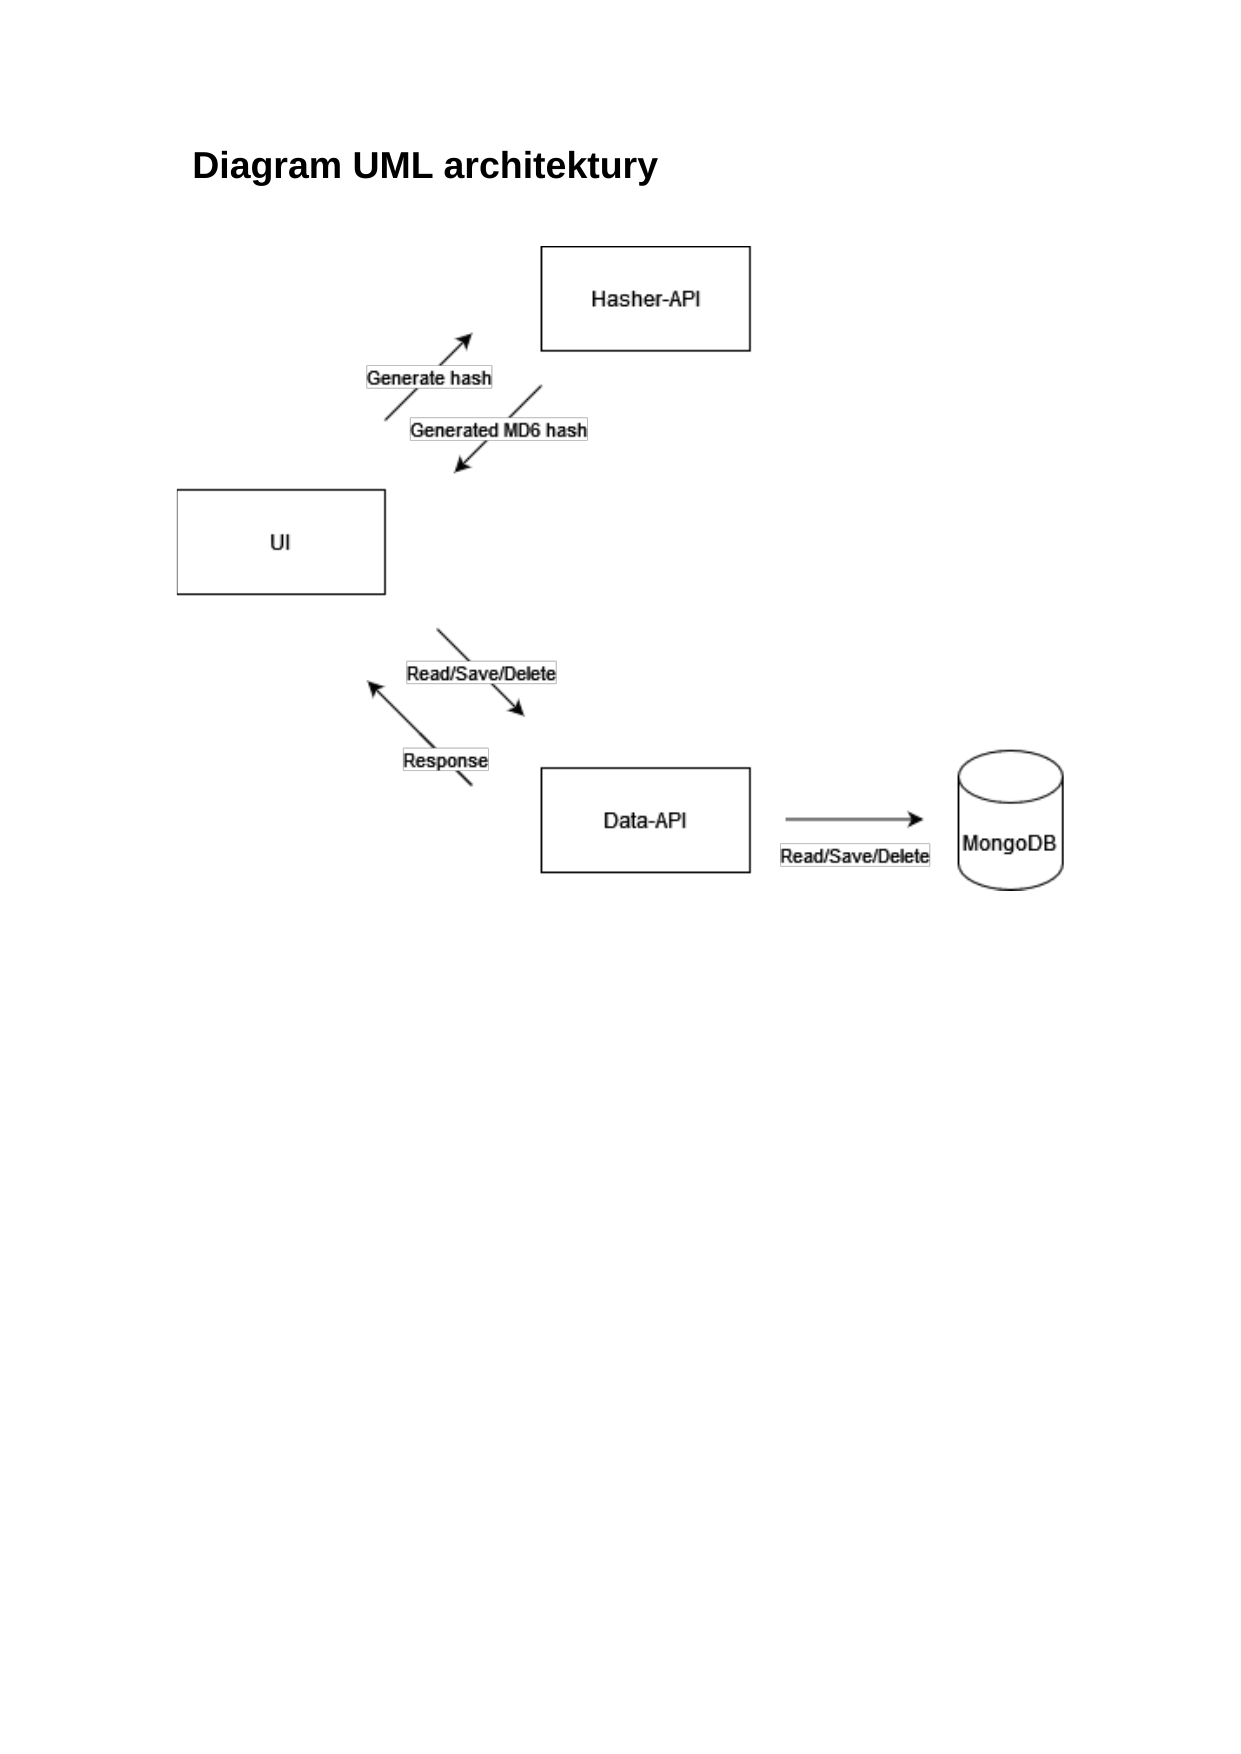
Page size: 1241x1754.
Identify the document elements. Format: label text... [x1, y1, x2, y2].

subtitle Diagram UML architektury [118, 143, 1122, 186]
picture [176, 246, 1064, 891]
